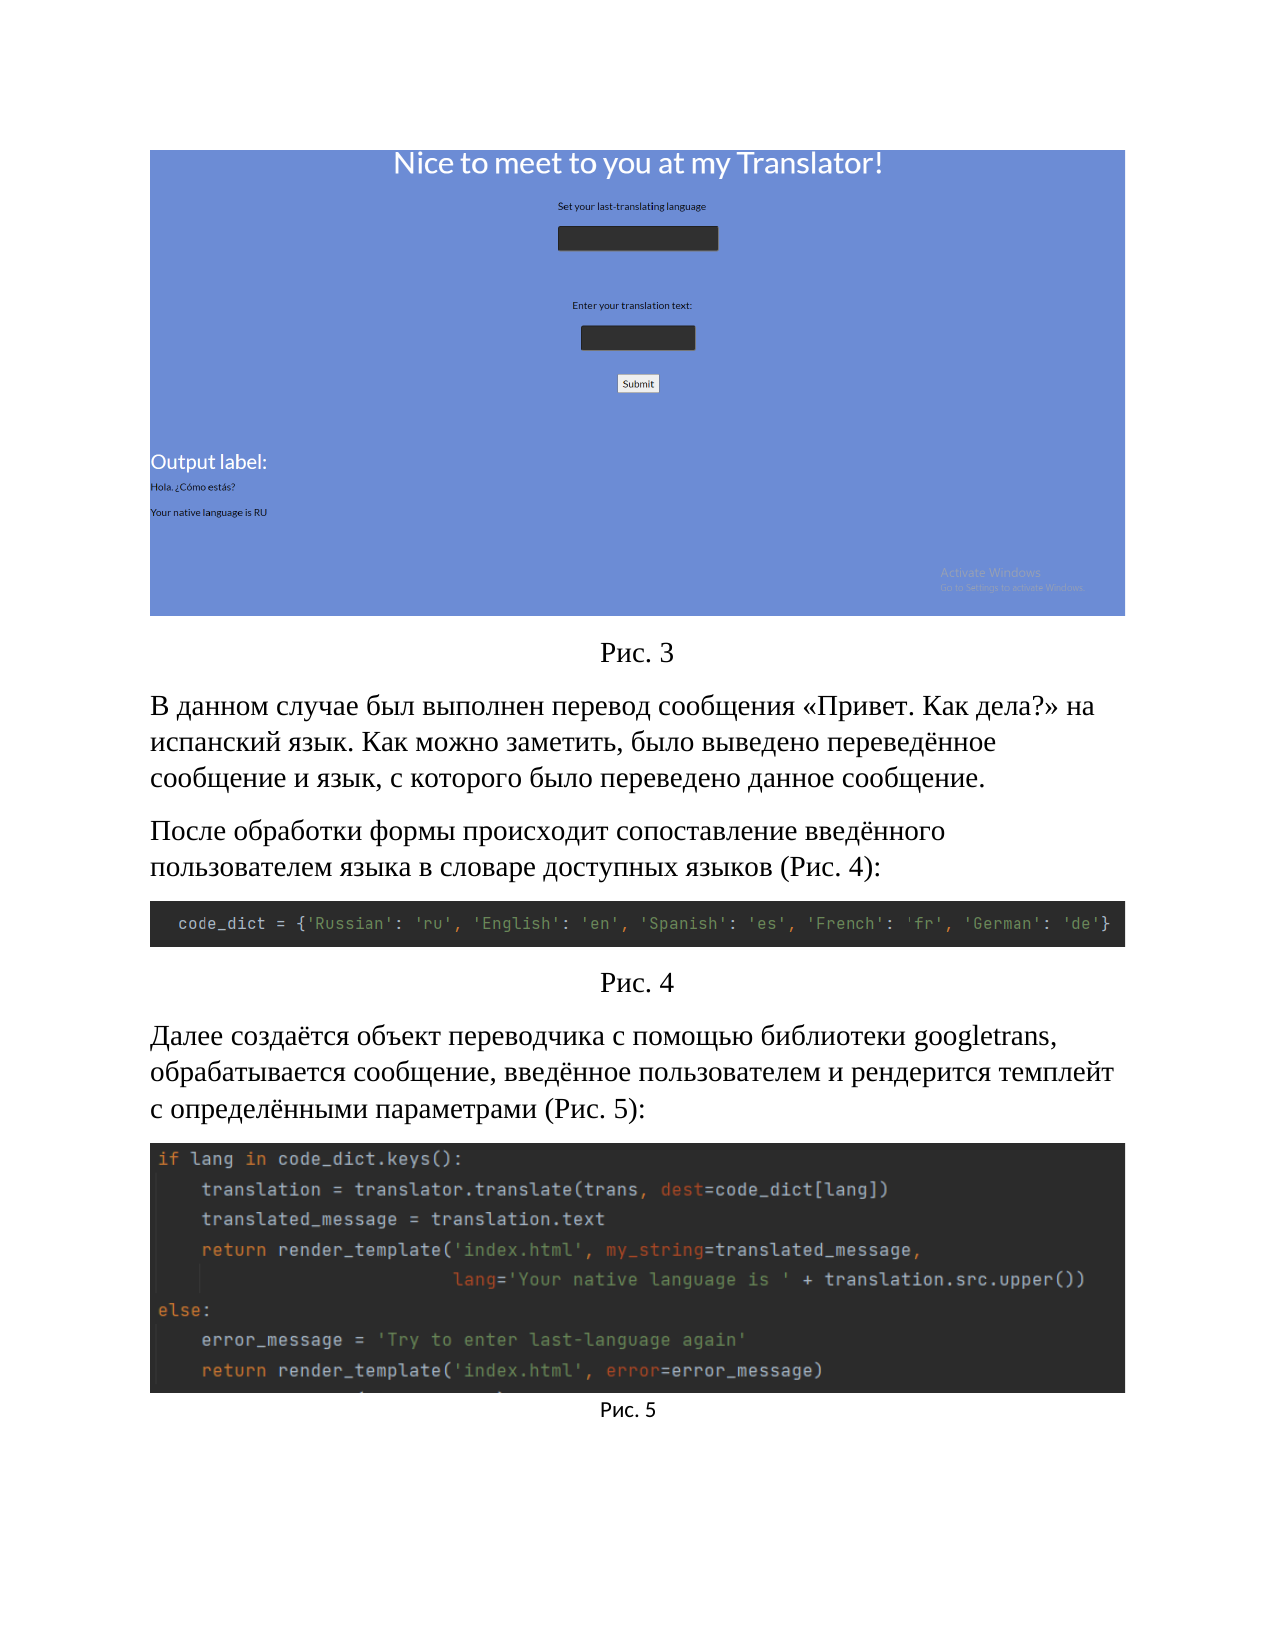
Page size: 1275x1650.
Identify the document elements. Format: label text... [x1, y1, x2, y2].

text Рис. 5 [150, 1393, 1125, 1423]
text Рис. 4 [150, 966, 1125, 999]
picture [150, 901, 1125, 947]
picture [150, 1143, 1125, 1393]
text После обработки формы происходит сопоставление введённого пользователем языка в словаре доступных языков (Рис. 4): [150, 813, 1125, 882]
text Далее создаётся объект переводчика с помощью библиотеки googletrans, обрабатывается сообщение, введённое пользователем и рендерится темплейт с определёнными параметрами (Рис. 5): [150, 1018, 1125, 1124]
picture [150, 150, 1125, 616]
text В данном случае был выполнен перевод сообщения «Привет. Как дела?» на испанский язык. Как можно заметить, было выведено переведённое сообщение и язык, с которого было переведено данное сообщение. [150, 688, 1125, 793]
text Рис. 3 [150, 635, 1125, 668]
